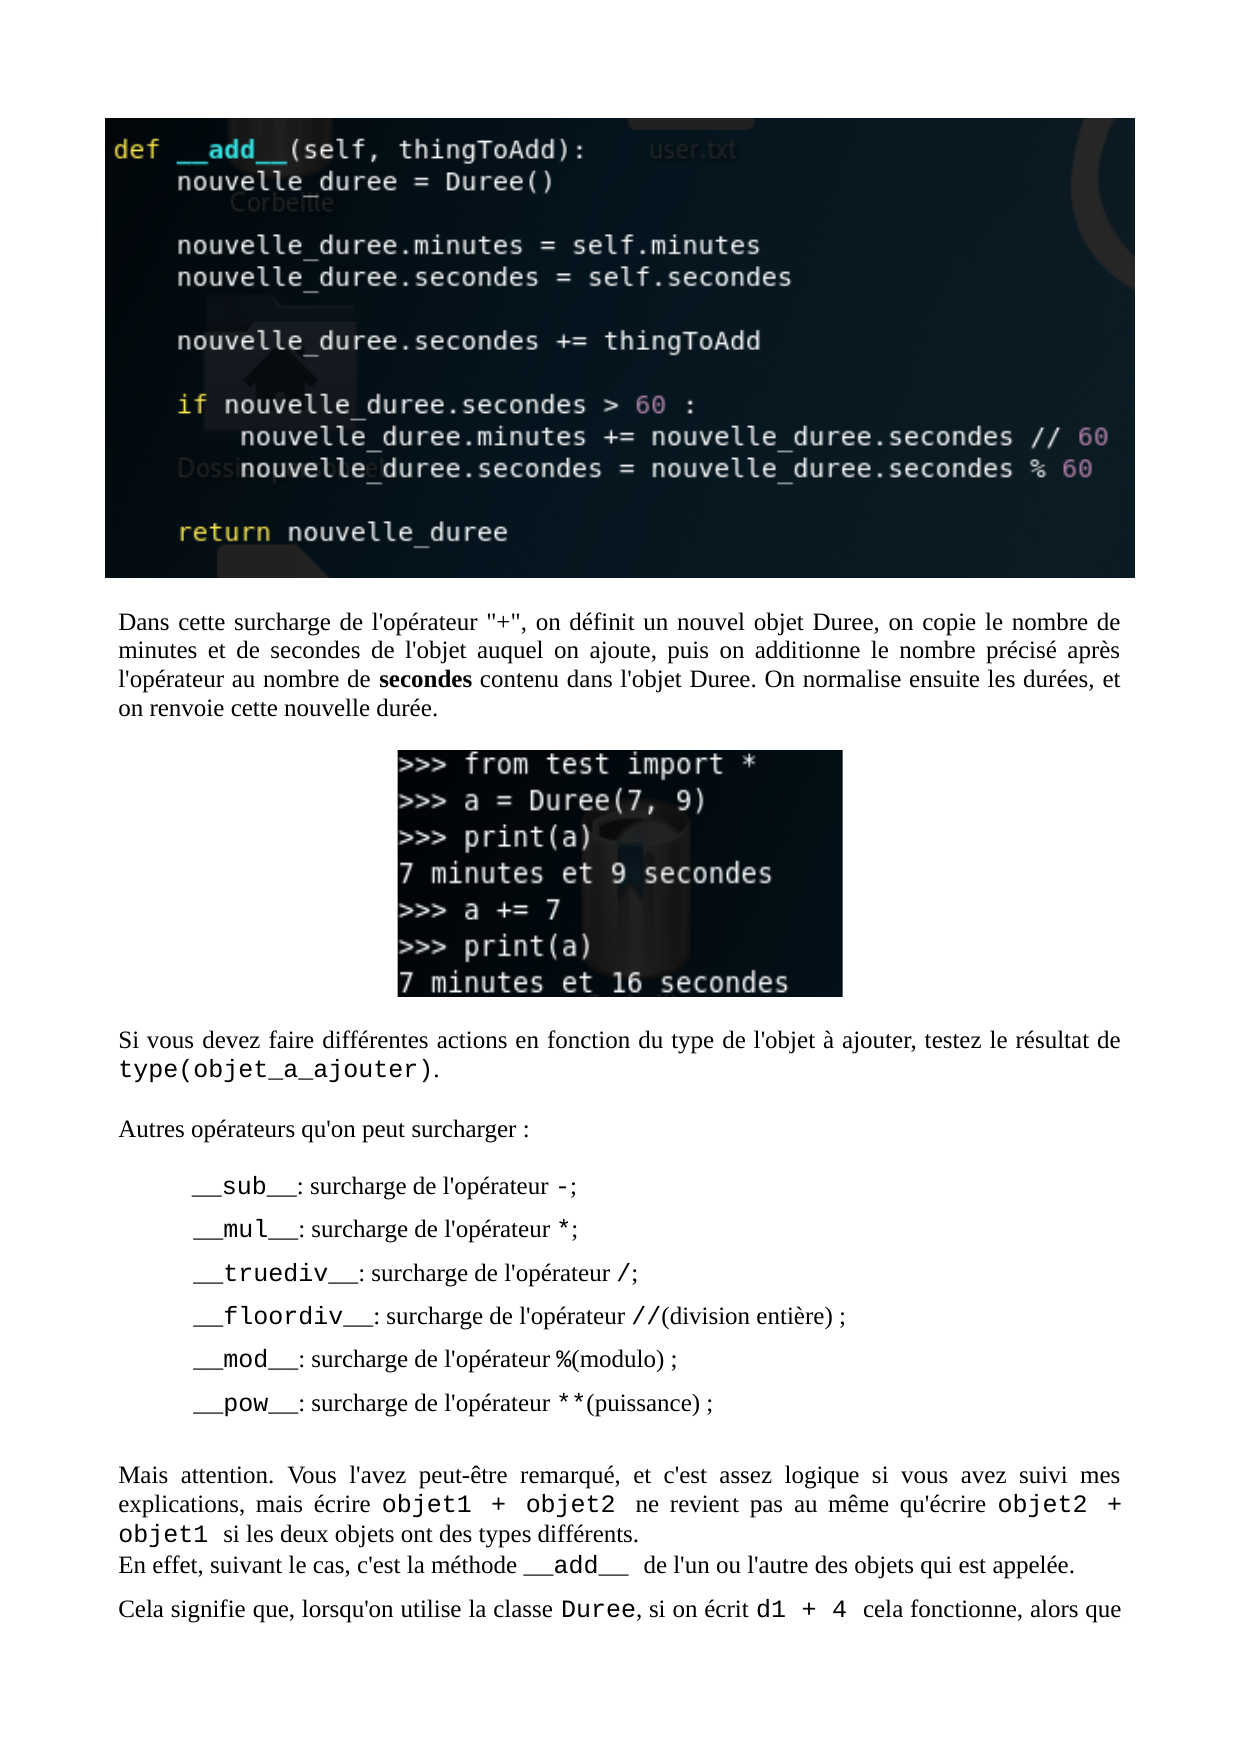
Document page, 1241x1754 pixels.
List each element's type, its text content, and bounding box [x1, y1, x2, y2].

list __mul__: surcharge de l'opérateur *; [164, 1214, 1122, 1245]
text Mais attention. Vous l'avez peut-être remarqué, et c'est assez logique si vous avez suivi mes explications, mais écrire objet1 + objet2 ne revient pas au même qu'écrire objet2 + objet1 si les deux objets ont des types différents. [118, 1460, 1122, 1550]
text Cela signifie que, lorsqu'on utilise la classe Duree, si on écrit d1 + 4 cela fonctionne, alors que [118, 1594, 1122, 1624]
list __pow__: surcharge de l'opérateur **(puissance) ; [164, 1388, 1122, 1419]
text Dans cette surcharge de l'opérateur "+", on définit un nouvel objet Duree, on copie le nombre de minutes et de secondes de l'objet auquel on ajoute, puis on additionne le nombre précisé après l'opérateur au nombre de secondes contenu dans l'objet Duree. On normalise ensuite les durées, et on renvoie cette nouvelle durée. [118, 607, 1122, 722]
text Si vous devez faire différentes actions en fonction du type de l'objet à ajouter, testez le résultat de type(objet_a_ajouter). [118, 1025, 1122, 1085]
text En effet, suivant le cas, c'est la méthode __add__ de l'un ou l'autre des objets qui est appelée. [118, 1550, 1122, 1581]
text Autres opérateurs qu'on peut surcharger : [118, 1114, 1122, 1142]
list __mod__: surcharge de l'opérateur %(modulo) ; [164, 1344, 1122, 1375]
list __truediv__: surcharge de l'opérateur /; [164, 1258, 1122, 1289]
text __sub__: surcharge de l'opérateur -; [118, 1171, 1122, 1202]
list __floordiv__: surcharge de l'opérateur //(division entière) ; [164, 1301, 1122, 1332]
